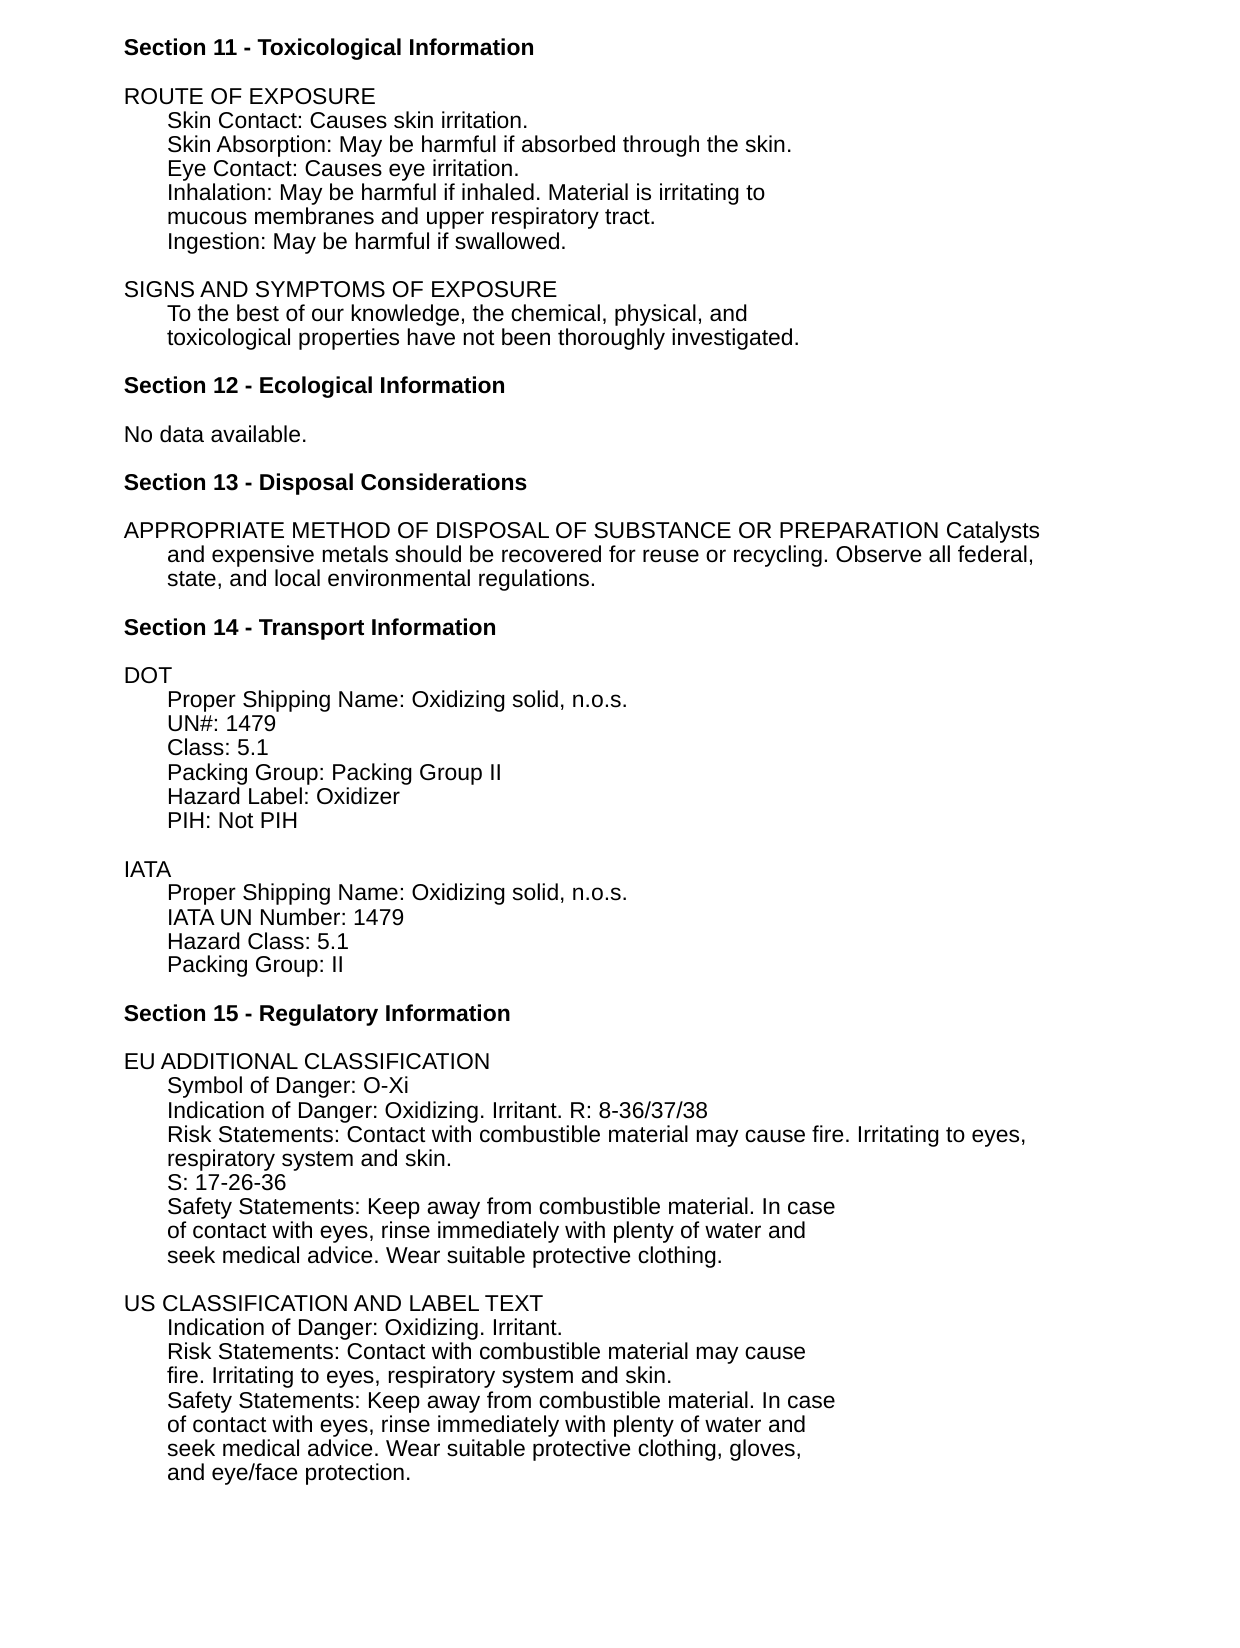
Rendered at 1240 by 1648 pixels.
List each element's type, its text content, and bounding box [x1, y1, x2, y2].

text Hazard Class: 5.1 [167, 932, 1142, 956]
text SIGNS AND SYMPTOMS OF EXPOSURE [124, 277, 1142, 304]
text toxicological properties have not been thoroughly investigated. [167, 328, 1142, 352]
text Risk Statements: Contact with combustible material may cause fire. Irritating to eyes, respiratory system and skin. [167, 1123, 1036, 1171]
text APPROPRIATE METHOD OF DISPOSAL OF SUBSTANCE OR PREPARATION Catalysts and expensive metals should be recovered for reuse or recycling. Observe all federal, state, and local environmental regulations. [124, 519, 1079, 592]
text mucous membranes and upper respiratory tract. [167, 208, 1142, 232]
text Safety Statements: Keep away from combustible material. In case [167, 1198, 1142, 1222]
text ROUTE OF EXPOSURE [124, 84, 1142, 111]
text Section 15 - Regulatory Information [124, 1002, 1142, 1028]
text of contact with eyes, rinse immediately with plenty of water and [167, 1222, 1142, 1246]
text EU ADDITIONAL CLASSIFICATION Symbol of Danger: O-Xi [124, 1051, 532, 1099]
text Proper Shipping Name: Oxidizing solid, n.o.s. [167, 690, 1142, 714]
text UN#: 1479 [167, 714, 1142, 739]
text IATA [124, 857, 1142, 883]
text Ingestion: May be harmful if swallowed. [167, 232, 1142, 256]
text Section 14 - Transport Information [124, 615, 1142, 642]
text Section 13 - Disposal Considerations [124, 470, 1142, 497]
text S: 17-26-36 [167, 1171, 1142, 1198]
text Packing Group: Packing Group II [167, 763, 1142, 787]
text Class: 5.1 [167, 739, 1142, 763]
text Inhalation: May be harmful if inhaled. Material is irritating to [167, 183, 1142, 208]
text US CLASSIFICATION AND LABEL TEXT [124, 1292, 1142, 1318]
text Skin Contact: Causes skin irritation. [167, 111, 1142, 135]
text No data available. [124, 422, 1142, 448]
text Section 11 - Toxicological Information [124, 36, 1142, 62]
text and eye/face protection. [167, 1463, 1142, 1488]
text Eye Contact: Causes eye irritation. [167, 159, 1142, 183]
text fire. Irritating to eyes, respiratory system and skin. [167, 1367, 1142, 1391]
text Packing Group: II [167, 956, 1142, 980]
text To the best of our knowledge, the chemical, physical, and [167, 304, 1142, 328]
text Indication of Danger: Oxidizing. Irritant. [167, 1318, 1142, 1342]
text seek medical advice. Wear suitable protective clothing. [167, 1246, 1142, 1270]
text Indication of Danger: Oxidizing. Irritant. R: 8-36/37/38 [167, 1099, 777, 1123]
text Skin Absorption: May be harmful if absorbed through the skin. [167, 135, 1142, 159]
text DOT [124, 663, 1142, 690]
text IATA UN Number: 1479 [167, 908, 1142, 932]
text of contact with eyes, rinse immediately with plenty of water and [167, 1415, 1142, 1439]
text seek medical advice. Wear suitable protective clothing, gloves, [167, 1439, 1142, 1463]
text PIH: Not PIH [167, 811, 1142, 836]
text Hazard Label: Oxidizer [167, 787, 1142, 811]
text Risk Statements: Contact with combustible material may cause [167, 1342, 1142, 1367]
text Safety Statements: Keep away from combustible material. In case [167, 1391, 1142, 1415]
text Proper Shipping Name: Oxidizing solid, n.o.s. [167, 883, 1142, 908]
text Section 12 - Ecological Information [124, 374, 1142, 400]
